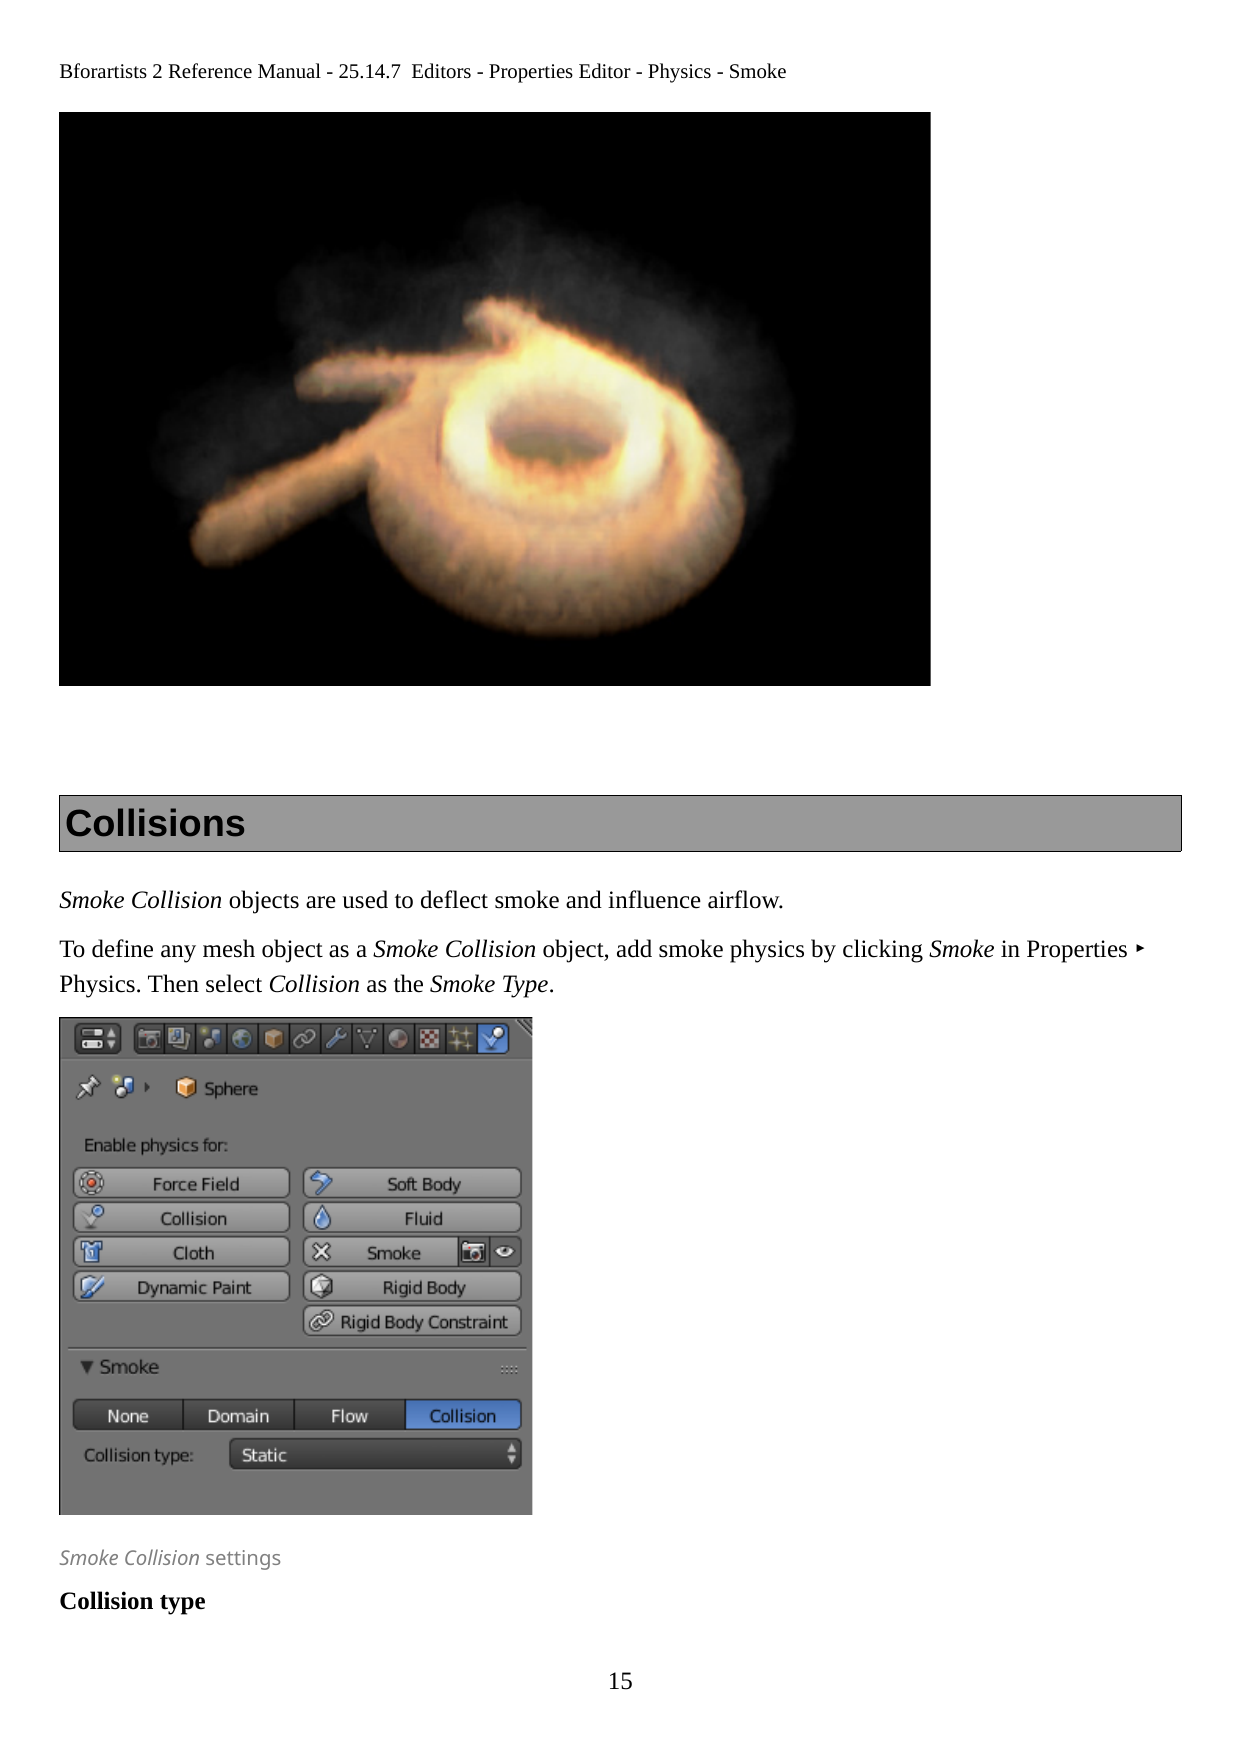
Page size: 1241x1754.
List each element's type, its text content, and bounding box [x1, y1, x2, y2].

picture [59, 112, 931, 686]
text To define any mesh object as a Smoke Collision object, add smoke physics by clicking Smoke in Properties ‣ Physics. Then select Collision as the Smoke Type. [59, 934, 1181, 997]
subtitle Collision type [59, 1586, 1181, 1615]
text Smoke Collision objects are used to deflect smoke and influence airflow. [59, 885, 1181, 914]
text Smoke Collision settings [59, 1540, 1181, 1572]
picture [59, 1017, 533, 1515]
table_header Collisions [60, 796, 1181, 851]
